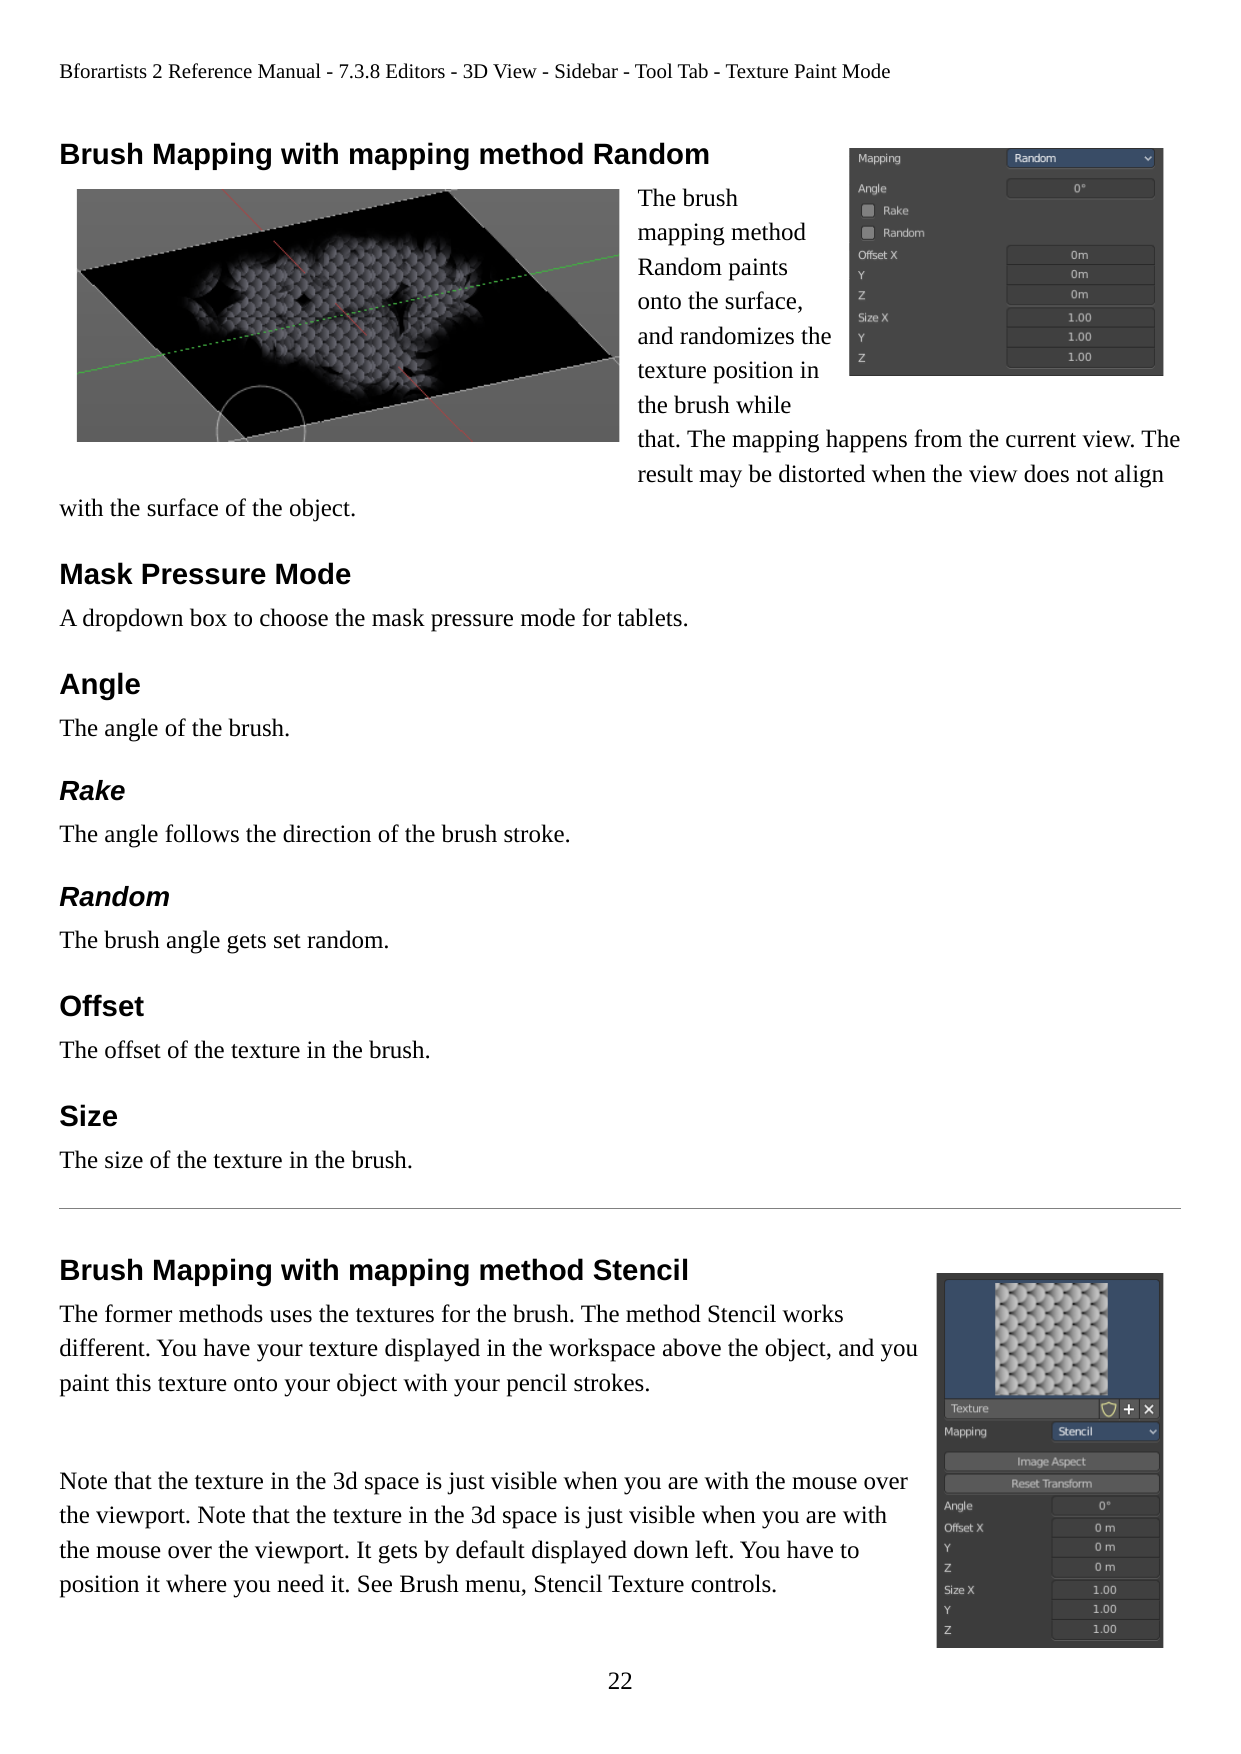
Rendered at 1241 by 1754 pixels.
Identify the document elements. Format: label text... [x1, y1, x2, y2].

text The brush angle gets set random. [59, 925, 1181, 954]
subtitle Random [59, 881, 1181, 912]
text The size of the texture in the brush. [59, 1145, 1181, 1173]
subtitle Size [59, 1098, 1181, 1132]
text A dropdown box to choose the mask pressure mode for tablets. [59, 603, 1181, 632]
picture [936, 1273, 1164, 1648]
text The angle follows the direction of the brush stroke. [59, 819, 1181, 848]
subtitle Mask Pressure Mode [59, 557, 1181, 591]
text The angle of the brush. [59, 713, 1181, 742]
subtitle Angle [59, 667, 1181, 701]
text Note that the texture in the 3d space is just visible when you are with the mouse over the viewport. Note that the texture in the 3d space is just visible when you are with the mouse over the viewport. It gets by default displayed down left. You have to position it where you need it. See Brush menu, Stencil Texture controls. [59, 1466, 936, 1598]
text The brush mapping method Random paints onto the surface, and randomizes the texture position in the brush while that. The mapping happens from the current view. The result may be distorted when the view does not align with the surface of the object. [59, 183, 1181, 522]
subtitle Brush Mapping with mapping method Random [59, 137, 1181, 170]
text The former methods uses the textures for the brush. The method Stencil works different. You have your texture displayed in the workspace above the object, and you paint this texture onto your object with your pencil strokes. [59, 1299, 936, 1396]
subtitle Offset [59, 988, 1181, 1022]
text The offset of the texture in the brush. [59, 1035, 1181, 1063]
picture [849, 148, 1164, 376]
subtitle Brush Mapping with mapping method Stencil [59, 1252, 1181, 1286]
subtitle Rake [59, 774, 1181, 806]
picture [76, 189, 620, 442]
